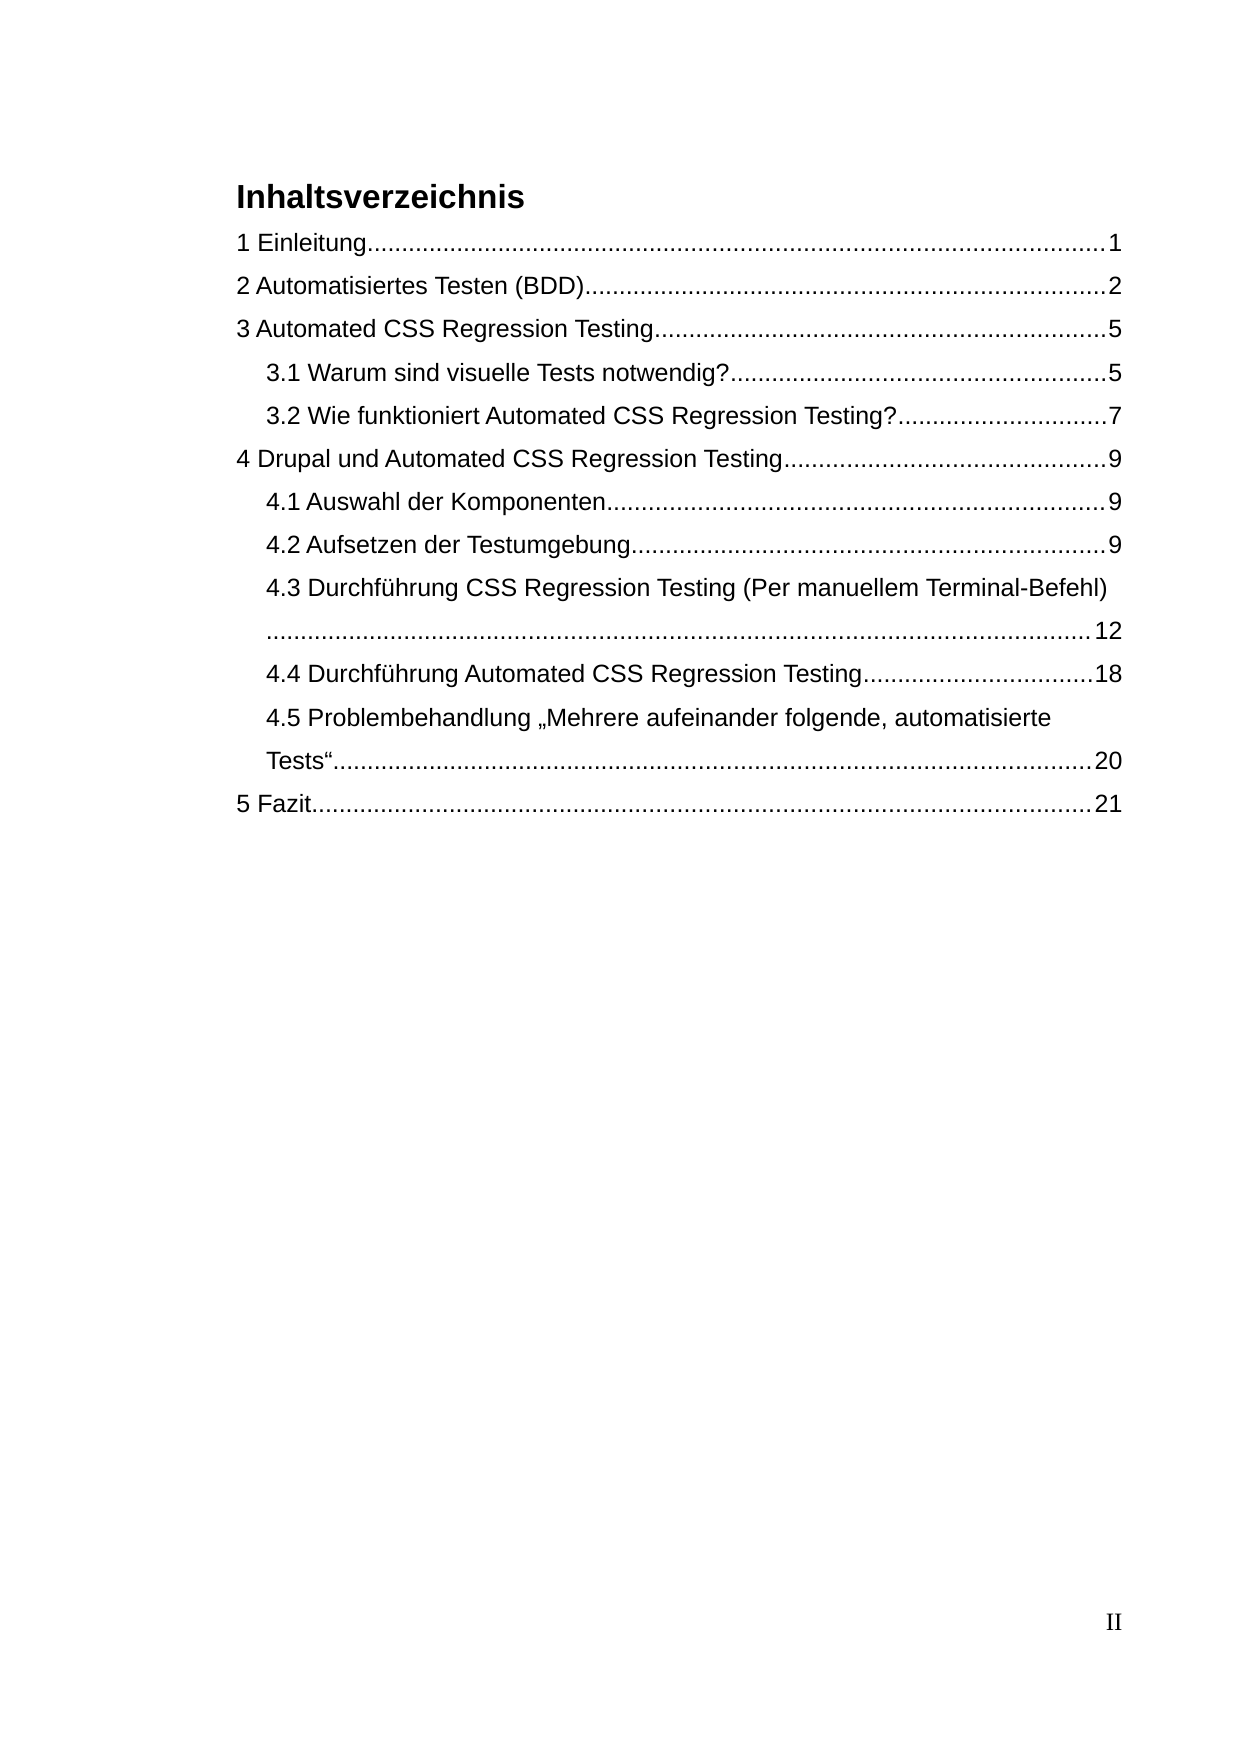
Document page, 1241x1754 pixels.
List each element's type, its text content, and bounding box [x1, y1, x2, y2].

text 3.1 Warum sind visuelle Tests notwendig? 5 [266, 357, 1122, 386]
text 4 Drupal und Automated CSS Regression Testing 9 [236, 444, 1122, 472]
subtitle Inhaltsverzeichnis [236, 177, 1122, 216]
text 5 Fazit 21 [236, 789, 1122, 817]
text 1 Einleitung 1 [236, 228, 1122, 257]
text 4.1 Auswahl der Komponenten 9 [266, 487, 1122, 516]
text 3 Automated CSS Regression Testing 5 [236, 314, 1122, 343]
text 3.2 Wie funktioniert Automated CSS Regression Testing? 7 [266, 401, 1122, 429]
text 4.4 Durchführung Automated CSS Regression Testing 18 [266, 659, 1122, 688]
text 2 Automatisiertes Testen (BDD) 2 [236, 271, 1122, 300]
text 4.2 Aufsetzen der Testumgebung 9 [266, 530, 1122, 559]
text 4.3 Durchführung CSS Regression Testing (Per manuellem Terminal-Befehl) 12 [266, 573, 1122, 645]
text 4.5 Problembehandlung „Mehrere aufeinander folgende, automatisierte Tests“ 20 [266, 702, 1122, 774]
